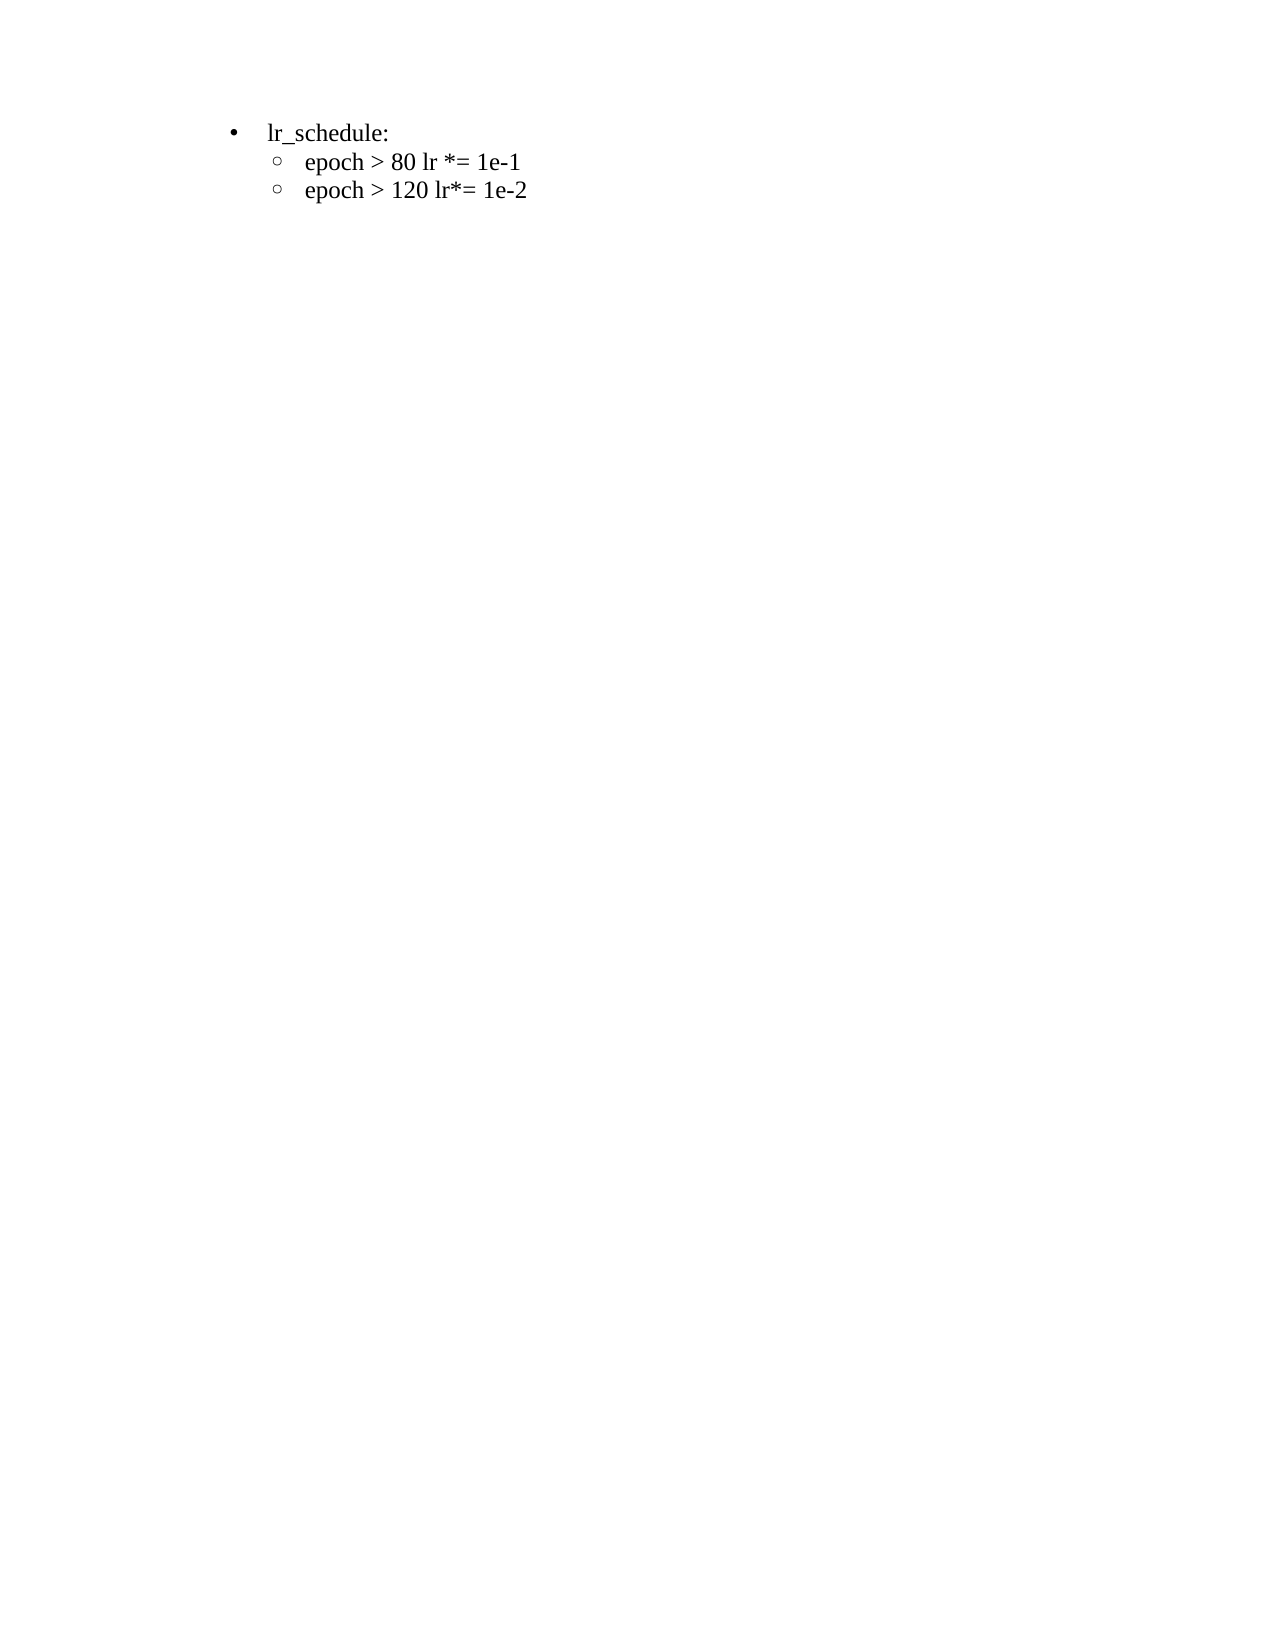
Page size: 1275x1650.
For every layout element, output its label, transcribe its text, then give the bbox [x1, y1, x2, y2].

list epoch > 80 lr *= 1e-1 [267, 147, 1157, 176]
list epoch > 120 lr*= 1e-2 [267, 176, 1157, 204]
list lr_schedule: [229, 118, 1157, 147]
